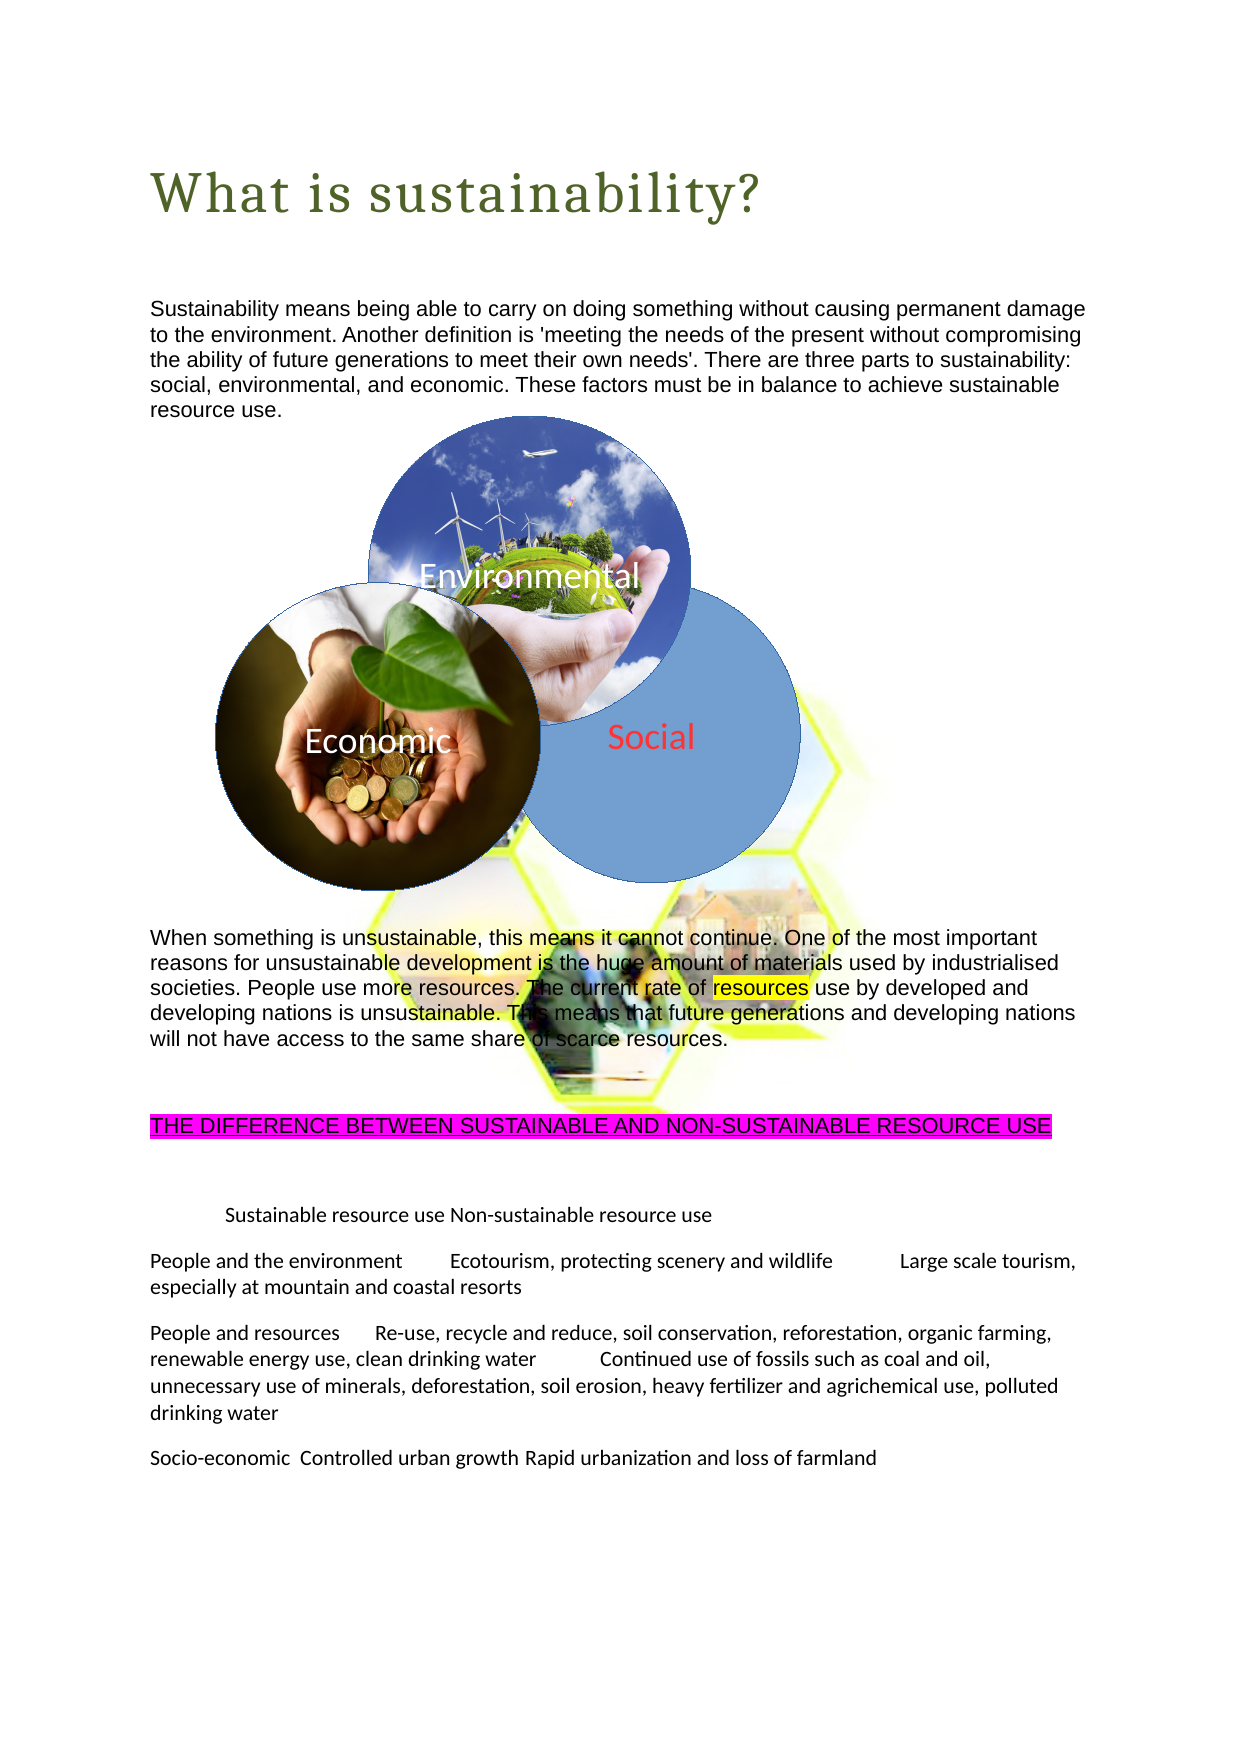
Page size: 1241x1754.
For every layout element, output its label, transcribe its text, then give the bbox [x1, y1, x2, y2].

text People and resources Re-use, recycle and reduce, soil conservation, reforestation, organic farming, renewable energy use, clean drinking water Continued use of fossils such as coal and oil, unnecessary use of minerals, deforestation, soil erosion, heavy fertilizer and agrichemical use, polluted drinking water [150, 1319, 1090, 1426]
picture [345, 1139, 896, 1156]
text Sustainable resource use Non-sustainable resource use [150, 1201, 1090, 1228]
title What is sustainability? [150, 159, 1090, 227]
text People and the environment Ecotourism, protecting scenery and wildlife Large scale tourism, especially at mountain and coastal resorts [150, 1247, 1090, 1300]
text Sustainability means being able to carry on doing something without causing permanent damage to the environment. Another definition is 'meeting the needs of the present without compromising the ability of future generations to meet their own needs'. There are three parts to sustainability: social, environmental, and economic. These factors must be in balance to achieve sustainable resource use. [150, 296, 1090, 422]
text Socio-economic Controlled urban growth Rapid urbanization and loss of farmland [150, 1444, 1090, 1471]
text When something is unsustainable, this means it cannot continue. One of the most important reasons for unsustainable development is the huge amount of materials used by industrialised societies. People use more resources. The current rate of resources use by developed and developing nations is unsustainable. This means that future generations and developing nations will not have access to the same share of scarce resources. [150, 925, 1090, 1051]
text THE DIFFERENCE BETWEEN SUSTAINABLE AND NON-SUSTAINABLE RESOURCE USE [150, 1113, 1090, 1139]
picture [345, 1051, 896, 1113]
picture [215, 416, 896, 925]
